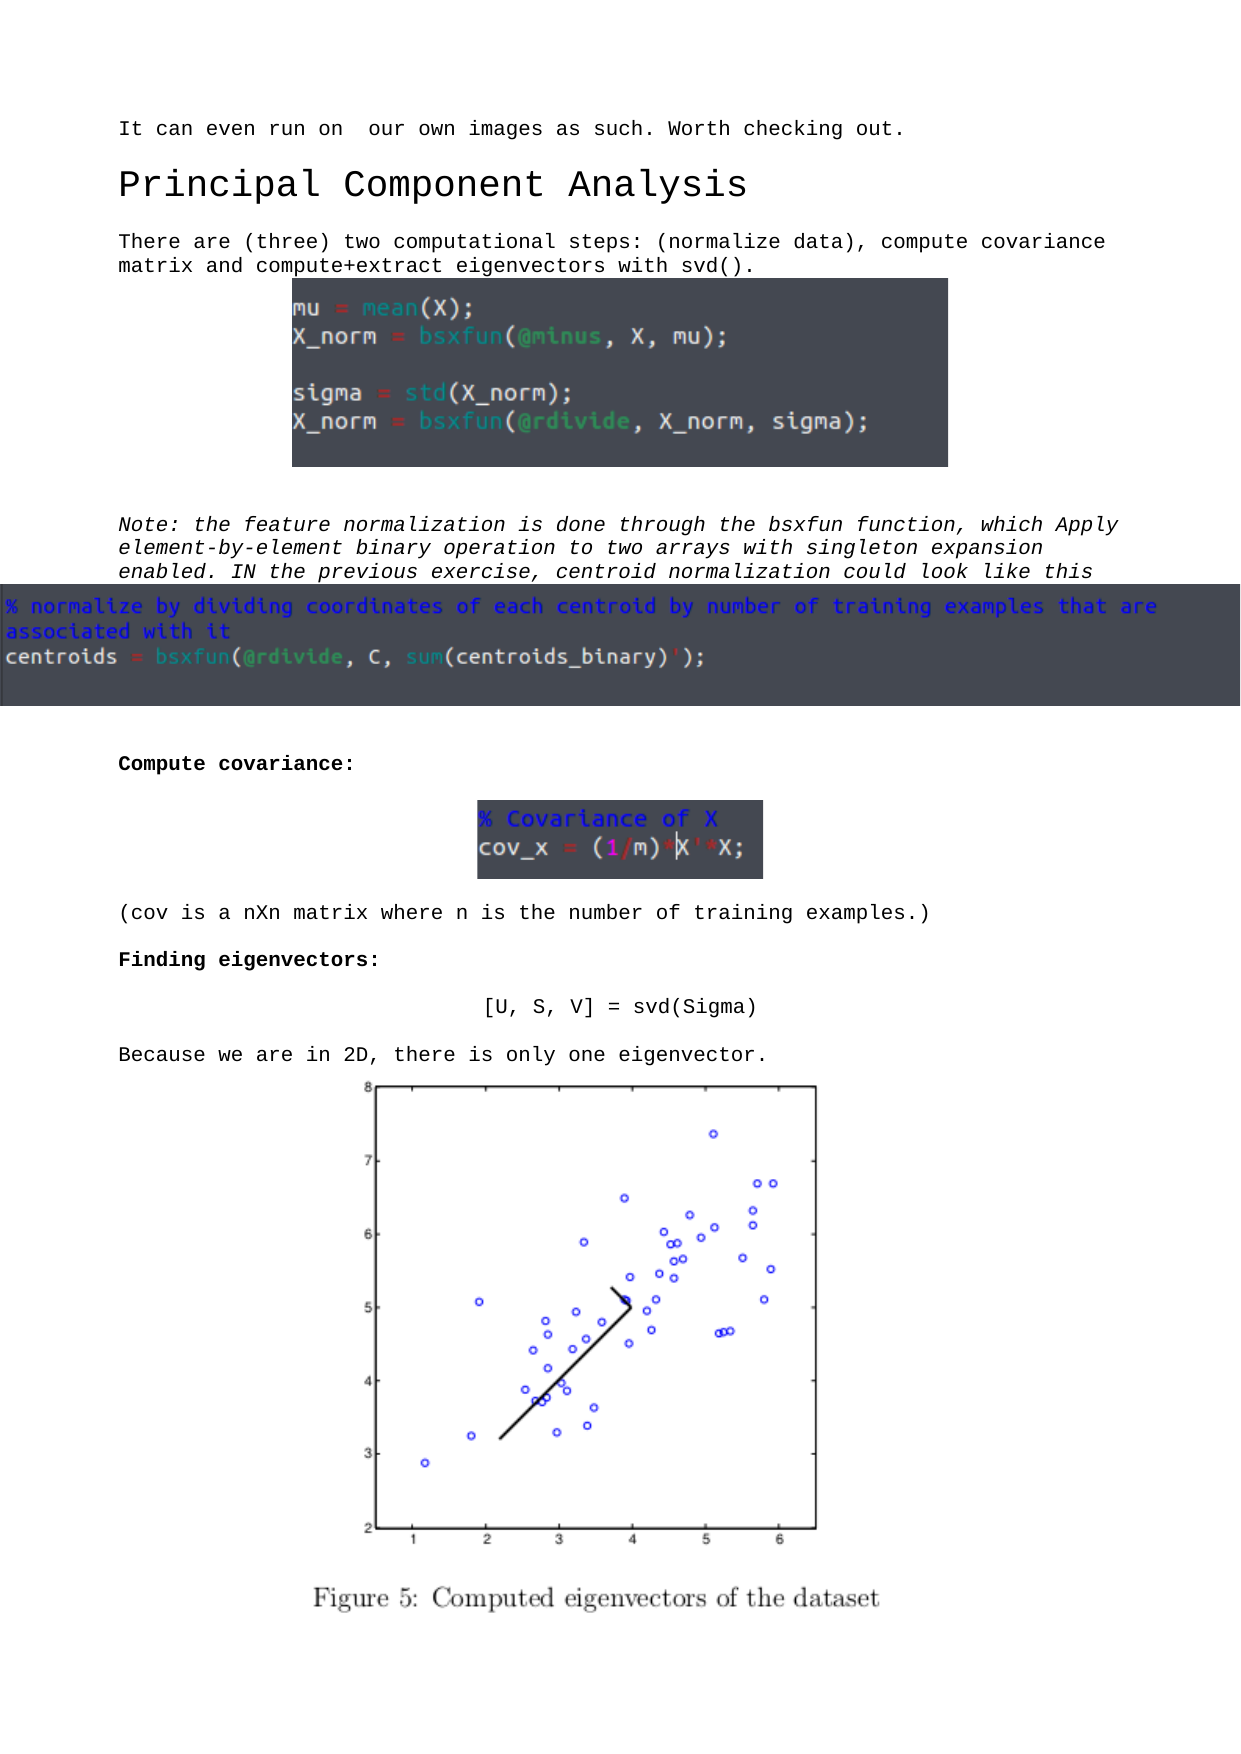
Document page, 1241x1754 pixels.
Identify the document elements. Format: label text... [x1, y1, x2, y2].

text Note: the feature normalization is done through the bsxfun function, which Apply element-by-element binary operation to two arrays with singleton expansion enabled. IN the previous exercise, centroid normalization could look like this [118, 514, 1122, 584]
picture [292, 278, 949, 467]
text (cov is a nXn matrix where n is the number of training examples.) [118, 902, 1122, 926]
text Principal Component Analysis [118, 165, 1122, 208]
picture [313, 1067, 928, 1638]
picture [0, 584, 1241, 706]
text Compute covariance: [118, 753, 1122, 776]
picture [477, 800, 764, 879]
text There are (three) two computational steps: (normalize data), compute covariance matrix and compute+extract eigenvectors with svd(). [118, 232, 1122, 279]
text It can even run on our own images as such. Worth checking out. [118, 118, 1122, 142]
text Because we are in 2D, there is only one eigenvector. [118, 1044, 1122, 1067]
text [U, S, V] = svd(Sigma) [118, 996, 1122, 1020]
text Finding eigenvectors: [118, 949, 1122, 973]
